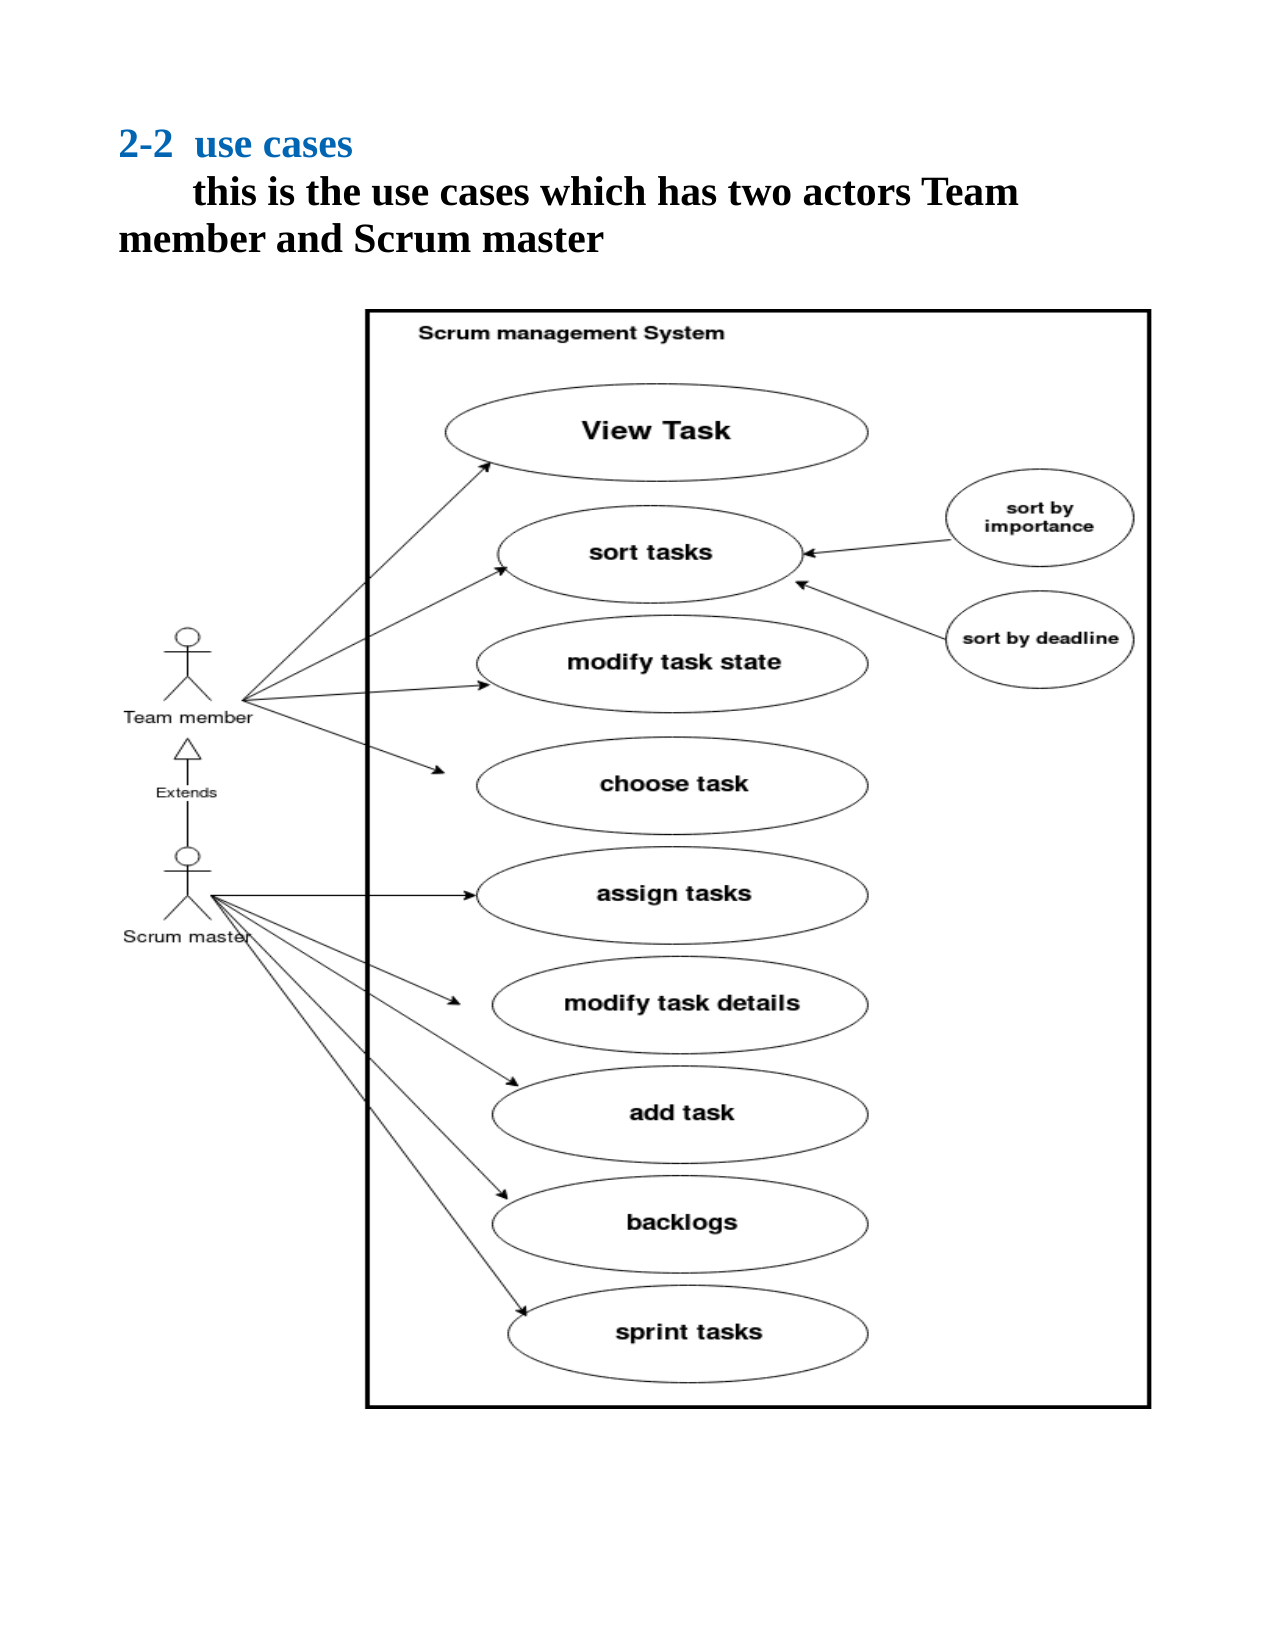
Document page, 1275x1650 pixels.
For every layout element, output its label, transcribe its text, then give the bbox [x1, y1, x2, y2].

picture [123, 309, 1152, 1409]
text this is the use cases which has two actors Team member and Scrum master [118, 166, 1157, 262]
text 2-2 use cases [118, 118, 1157, 166]
